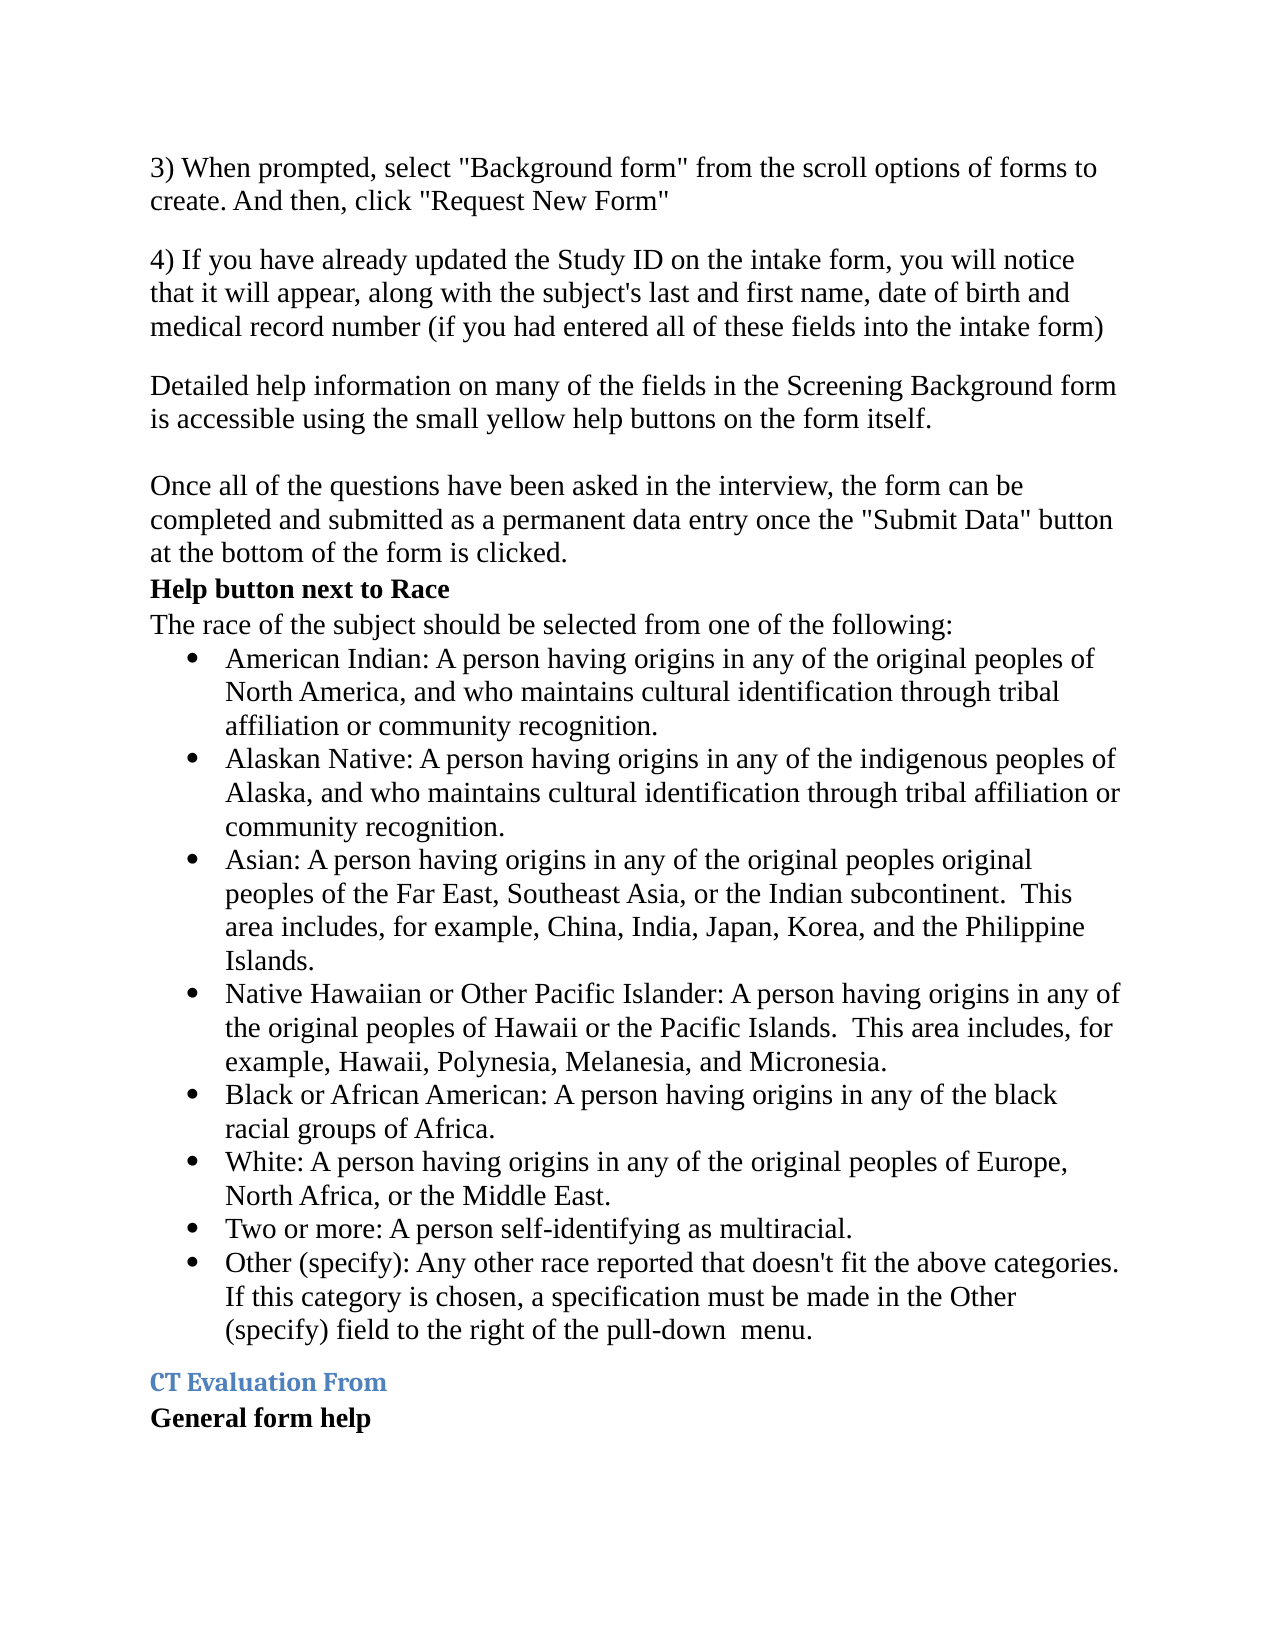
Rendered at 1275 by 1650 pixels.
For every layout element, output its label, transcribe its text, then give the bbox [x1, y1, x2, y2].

list White: A person having origins in any of the original peoples of Europe, North Africa, or the Middle East. [187, 1144, 1125, 1212]
list Native Hawaiian or Other Pacific Islander: A person having origins in any of the original peoples of Hawaii or the Pacific Islands. This area includes, for example, Hawaii, Polynesia, Melanesia, and Micronesia. [187, 976, 1125, 1077]
text Detailed help information on many of the fields in the Screening Background form is accessible using the small yellow help buttons on the form itself. Once all of the questions have been asked in the interview, the form can be completed and submitted as a permanent data entry once the "Submit Data" button at the bottom of the form is clicked. [150, 368, 1125, 569]
list Asian: A person having origins in any of the original peoples original peoples of the Far East, Southeast Asia, or the Indian subcontinent. This area includes, for example, China, India, Japan, Korea, and the Philippine Islands. [187, 842, 1125, 976]
subtitle General form help [150, 1401, 1125, 1433]
text 4) If you have already updated the Study ID on the intake form, you will notice that it will appear, along with the subject's last and first name, date of birth and medical record number (if you had entered all of these fields into the intake form) [150, 242, 1125, 343]
text 3) When prompted, select "Background form" from the scroll options of forms to create. And then, click "Request New Form" [150, 150, 1125, 217]
list Alaskan Native: A person having origins in any of the indigenous peoples of Alaska, and who maintains cultural identification through tribal affiliation or community recognition. [187, 741, 1125, 842]
list Two or more: A person self-identifying as multiracial. [187, 1212, 1125, 1245]
subtitle Help button next to Race [150, 572, 1125, 604]
subtitle CT Evaluation From [150, 1367, 1125, 1398]
list Black or African American: A person having origins in any of the black racial groups of Africa. [187, 1077, 1125, 1144]
list Other (specify): Any other race reported that doesn't fit the above categories. If this category is chosen, a specification must be made in the Other (specify) field to the right of the pull-down menu. [187, 1245, 1125, 1346]
list American Indian: A person having origins in any of the original peoples of North America, and who maintains cultural identification through tribal affiliation or community recognition. [187, 641, 1125, 741]
text The race of the subject should be selected from one of the following: [150, 607, 1125, 641]
